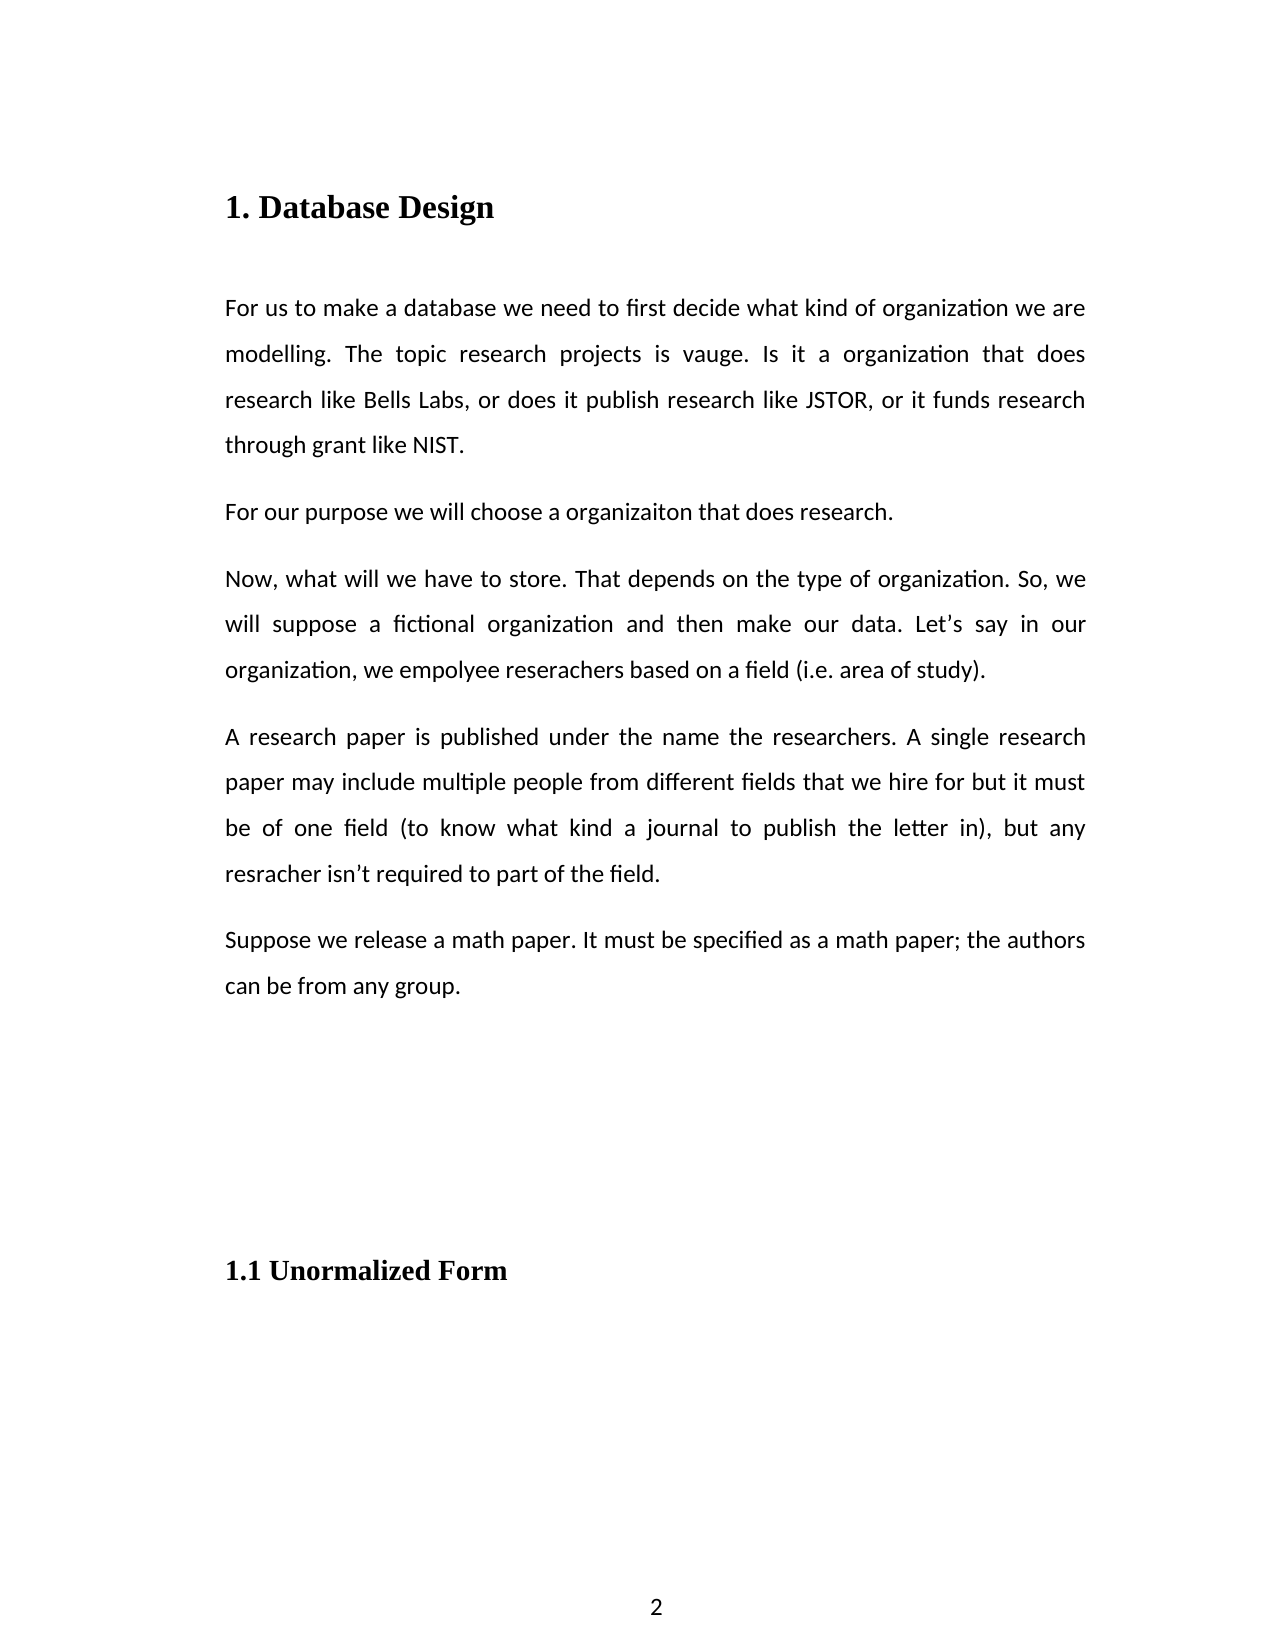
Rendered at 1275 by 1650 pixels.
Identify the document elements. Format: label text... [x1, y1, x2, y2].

text Suppose we release a math paper. It must be specified as a math paper; the authors can be from any group. [225, 924, 1087, 1001]
text A research paper is published under the name the researchers. A single research paper may include multiple people from different fields that we hire for but it must be of one field (to know what kind a journal to publish the letter in), but any resracher isn’t required to part of the field. [225, 721, 1087, 888]
text For our purpose we will choose a organizaiton that does research. [225, 496, 1087, 527]
text Now, what will we have to store. That depends on the type of organization. So, we will suppose a fictional organization and then make our data. Let’s say in our organization, we empolyee reserachers based on a field (i.e. area of study). [225, 563, 1087, 685]
text For us to make a database we need to first decide what kind of organization we are modelling. The topic research projects is vauge. Is it a organization that does research like Bells Labs, or does it publish research like JSTOR, or it funds research through grant like NIST. [225, 292, 1087, 460]
subtitle 1.1 Unormalized Form [225, 1253, 1087, 1287]
subtitle 1. Database Design [225, 187, 1087, 226]
